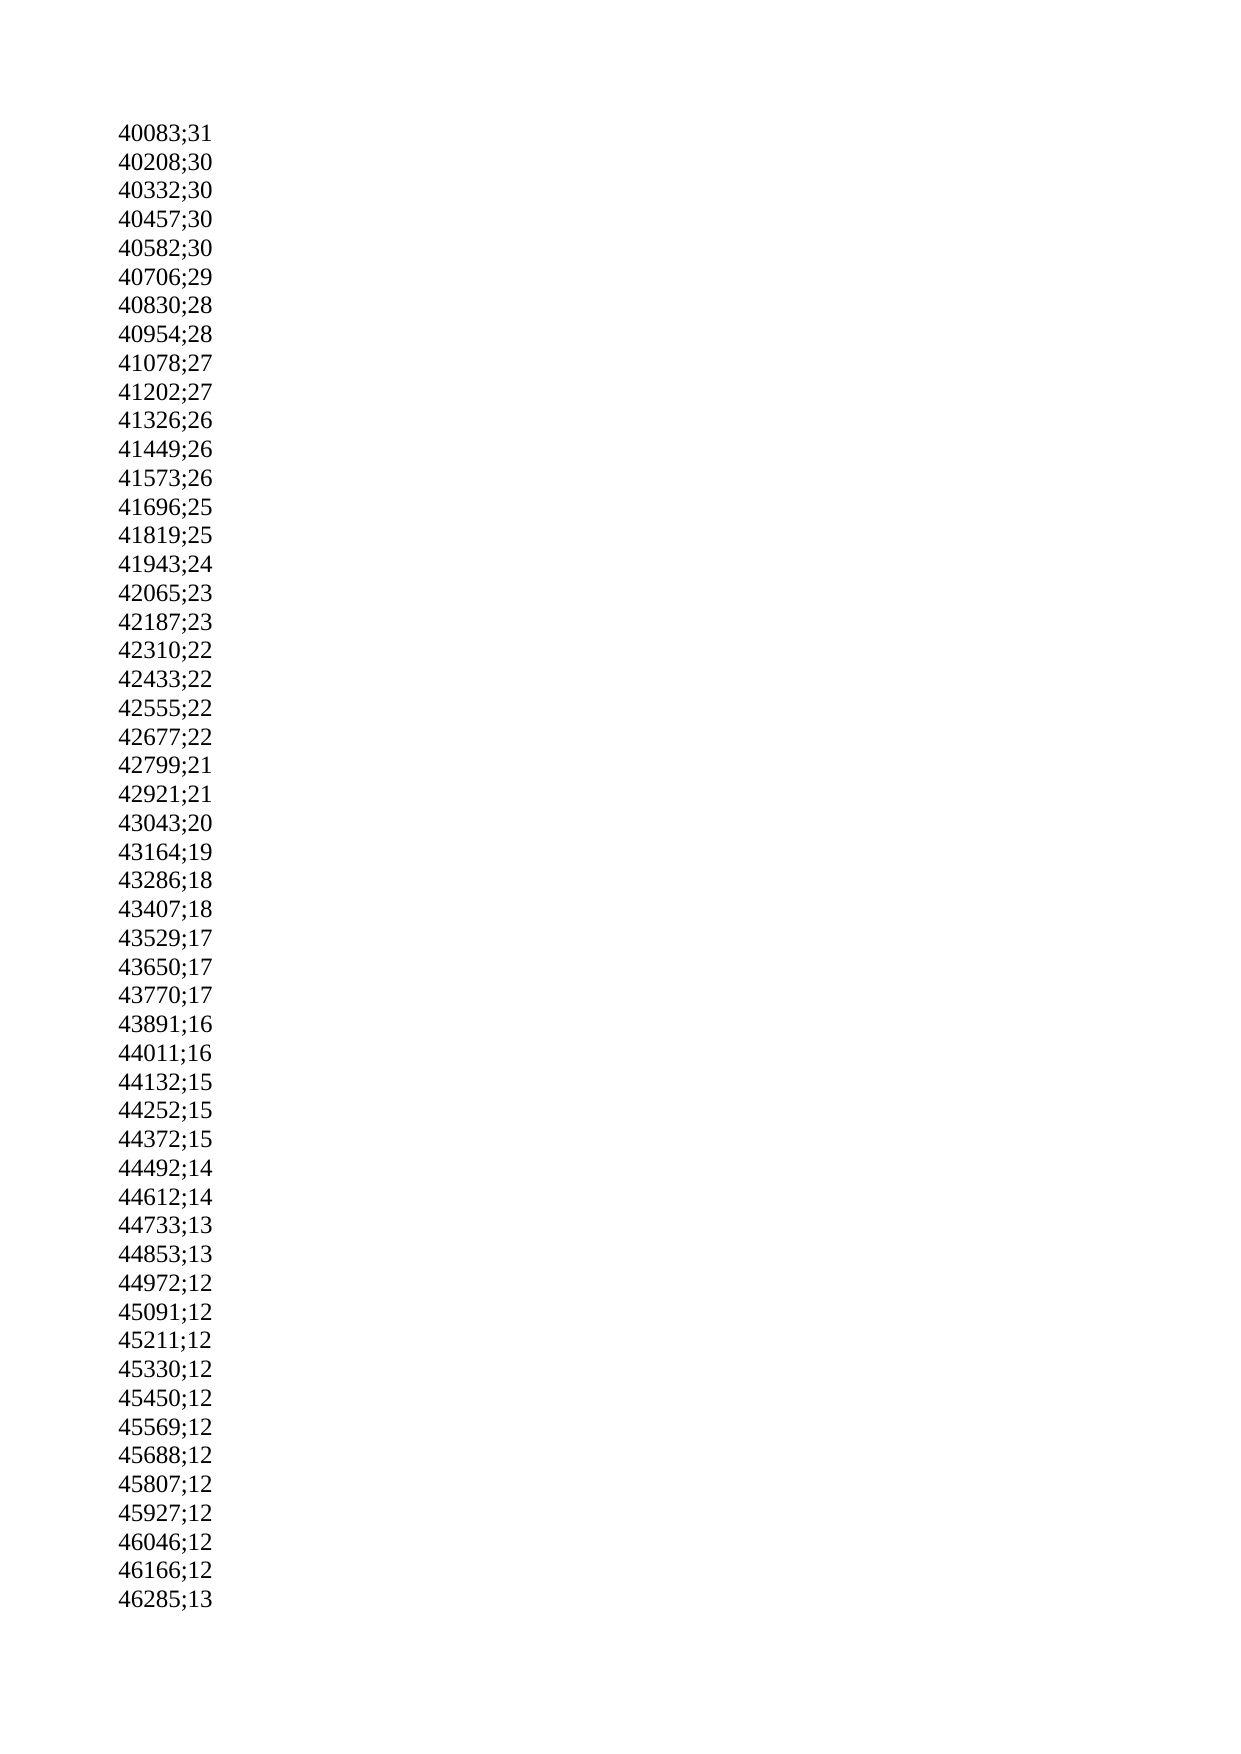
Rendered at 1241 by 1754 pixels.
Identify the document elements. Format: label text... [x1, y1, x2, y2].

text 42677;22 [118, 722, 1122, 751]
text 41078;27 [118, 348, 1122, 377]
text 41696;25 [118, 492, 1122, 521]
text 44252;15 [118, 1096, 1122, 1124]
text 40332;30 [118, 176, 1122, 204]
text 43286;18 [118, 866, 1122, 894]
text 42187;23 [118, 607, 1122, 636]
text 42799;21 [118, 751, 1122, 779]
text 44132;15 [118, 1067, 1122, 1096]
text 41202;27 [118, 377, 1122, 406]
text 45927;12 [118, 1498, 1122, 1527]
text 46285;13 [118, 1584, 1122, 1613]
text 45569;12 [118, 1412, 1122, 1441]
text 40582;30 [118, 233, 1122, 262]
text 45688;12 [118, 1441, 1122, 1469]
text 41573;26 [118, 463, 1122, 492]
text 42555;22 [118, 693, 1122, 722]
text 42433;22 [118, 664, 1122, 693]
text 44612;14 [118, 1182, 1122, 1211]
text 44011;16 [118, 1038, 1122, 1067]
text 43043;20 [118, 808, 1122, 837]
text 45807;12 [118, 1469, 1122, 1498]
text 43891;16 [118, 1009, 1122, 1038]
text 44372;15 [118, 1124, 1122, 1153]
text 40706;29 [118, 262, 1122, 291]
text 42310;22 [118, 636, 1122, 664]
text 45091;12 [118, 1297, 1122, 1326]
text 42065;23 [118, 578, 1122, 607]
text 41943;24 [118, 549, 1122, 578]
text 43164;19 [118, 837, 1122, 866]
text 40830;28 [118, 291, 1122, 319]
text 41326;26 [118, 406, 1122, 434]
text 43770;17 [118, 981, 1122, 1009]
text 40083;31 [118, 118, 1122, 147]
text 40457;30 [118, 204, 1122, 233]
text 45330;12 [118, 1354, 1122, 1383]
text 42921;21 [118, 779, 1122, 808]
text 41449;26 [118, 434, 1122, 463]
text 46046;12 [118, 1527, 1122, 1556]
text 43650;17 [118, 952, 1122, 981]
text 45211;12 [118, 1326, 1122, 1354]
text 40208;30 [118, 147, 1122, 176]
text 44492;14 [118, 1153, 1122, 1182]
text 41819;25 [118, 521, 1122, 549]
text 44972;12 [118, 1268, 1122, 1297]
text 40954;28 [118, 319, 1122, 348]
text 44733;13 [118, 1211, 1122, 1239]
text 46166;12 [118, 1556, 1122, 1584]
text 45450;12 [118, 1383, 1122, 1412]
text 43407;18 [118, 894, 1122, 923]
text 43529;17 [118, 923, 1122, 952]
text 44853;13 [118, 1239, 1122, 1268]
